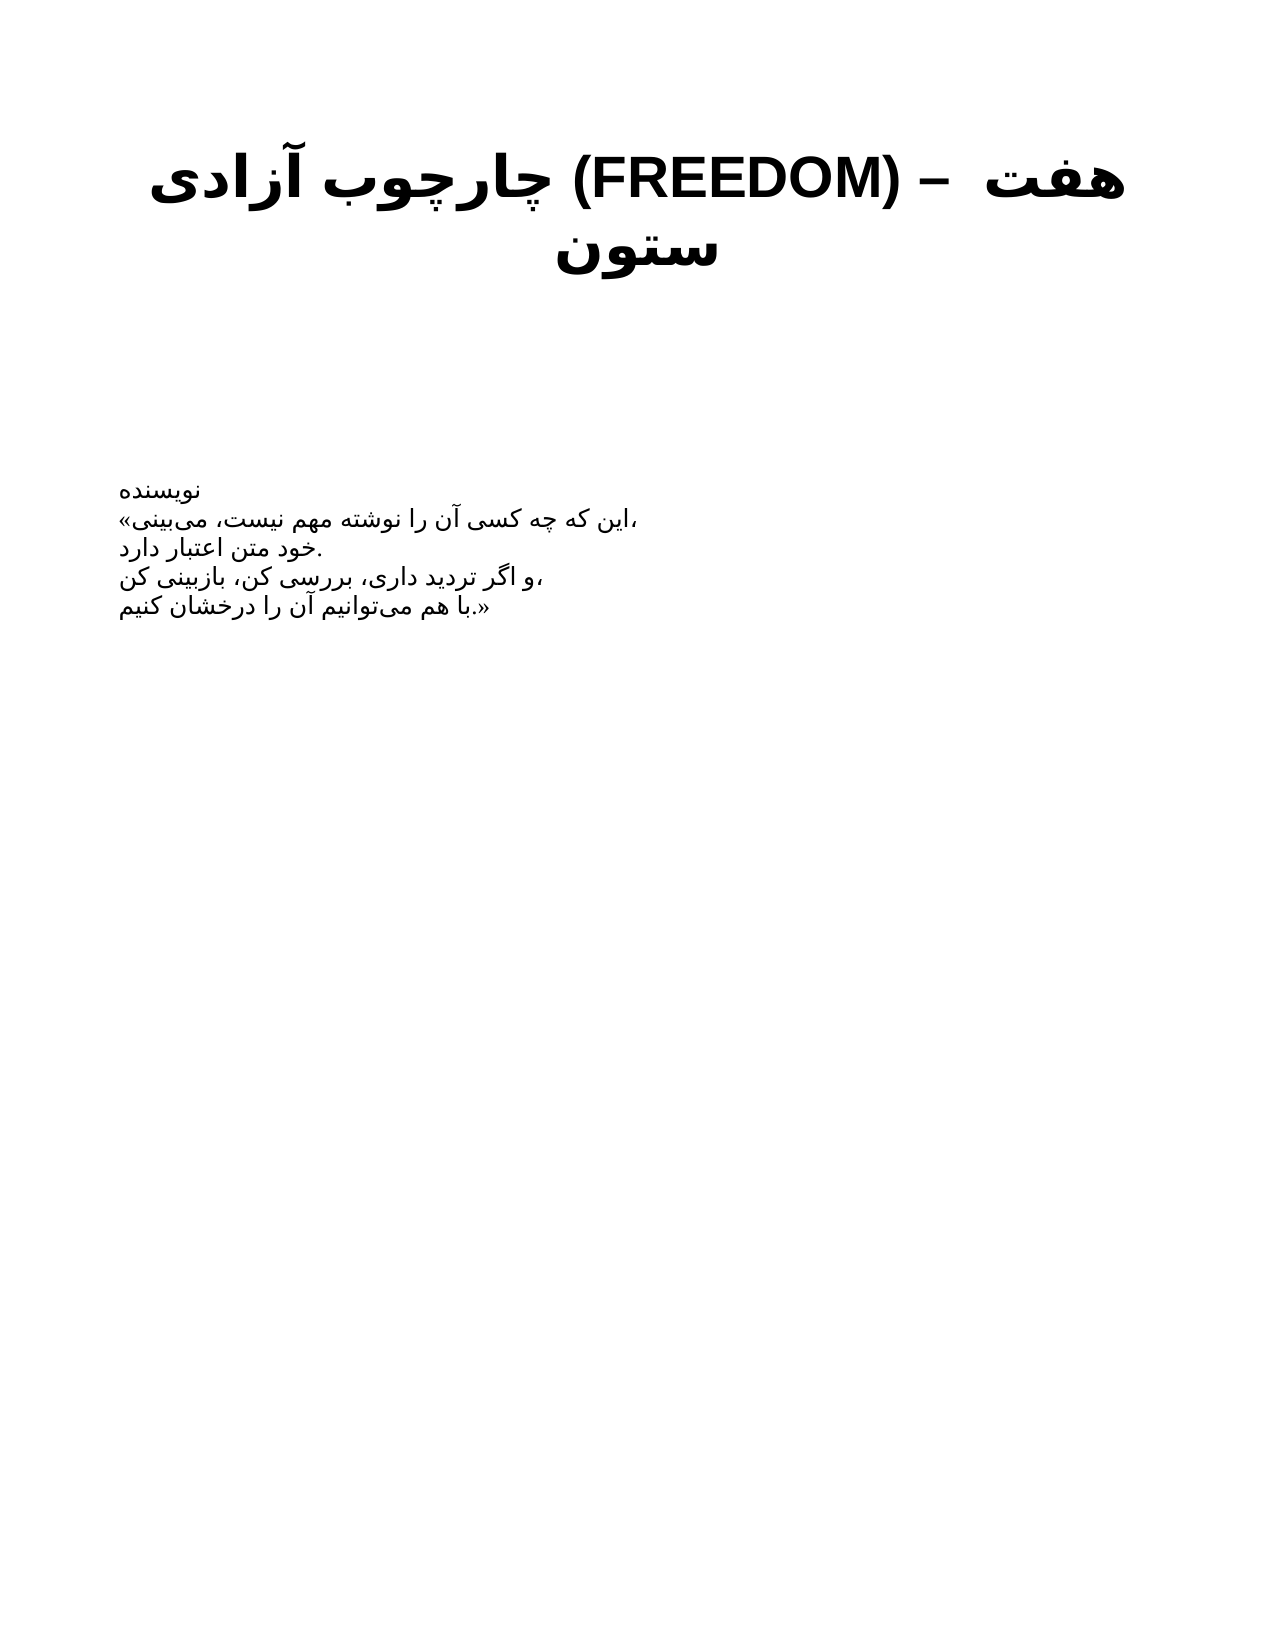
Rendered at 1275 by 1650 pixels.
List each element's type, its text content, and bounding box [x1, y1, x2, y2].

title چارچوب آزادی (FREEDOM) – هفت ستون [118, 143, 1157, 277]
text «این که چه کسی آن را نوشته مهم نیست، می‌بینی، [118, 504, 1157, 533]
text نویسنده [118, 476, 1157, 504]
text با هم می‌توانیم آن را درخشان کنیم.» [118, 591, 1157, 619]
text و اگر تردید داری، بررسی کن، بازبینی کن، [118, 562, 1157, 591]
text خود متن اعتبار دارد. [118, 533, 1157, 562]
